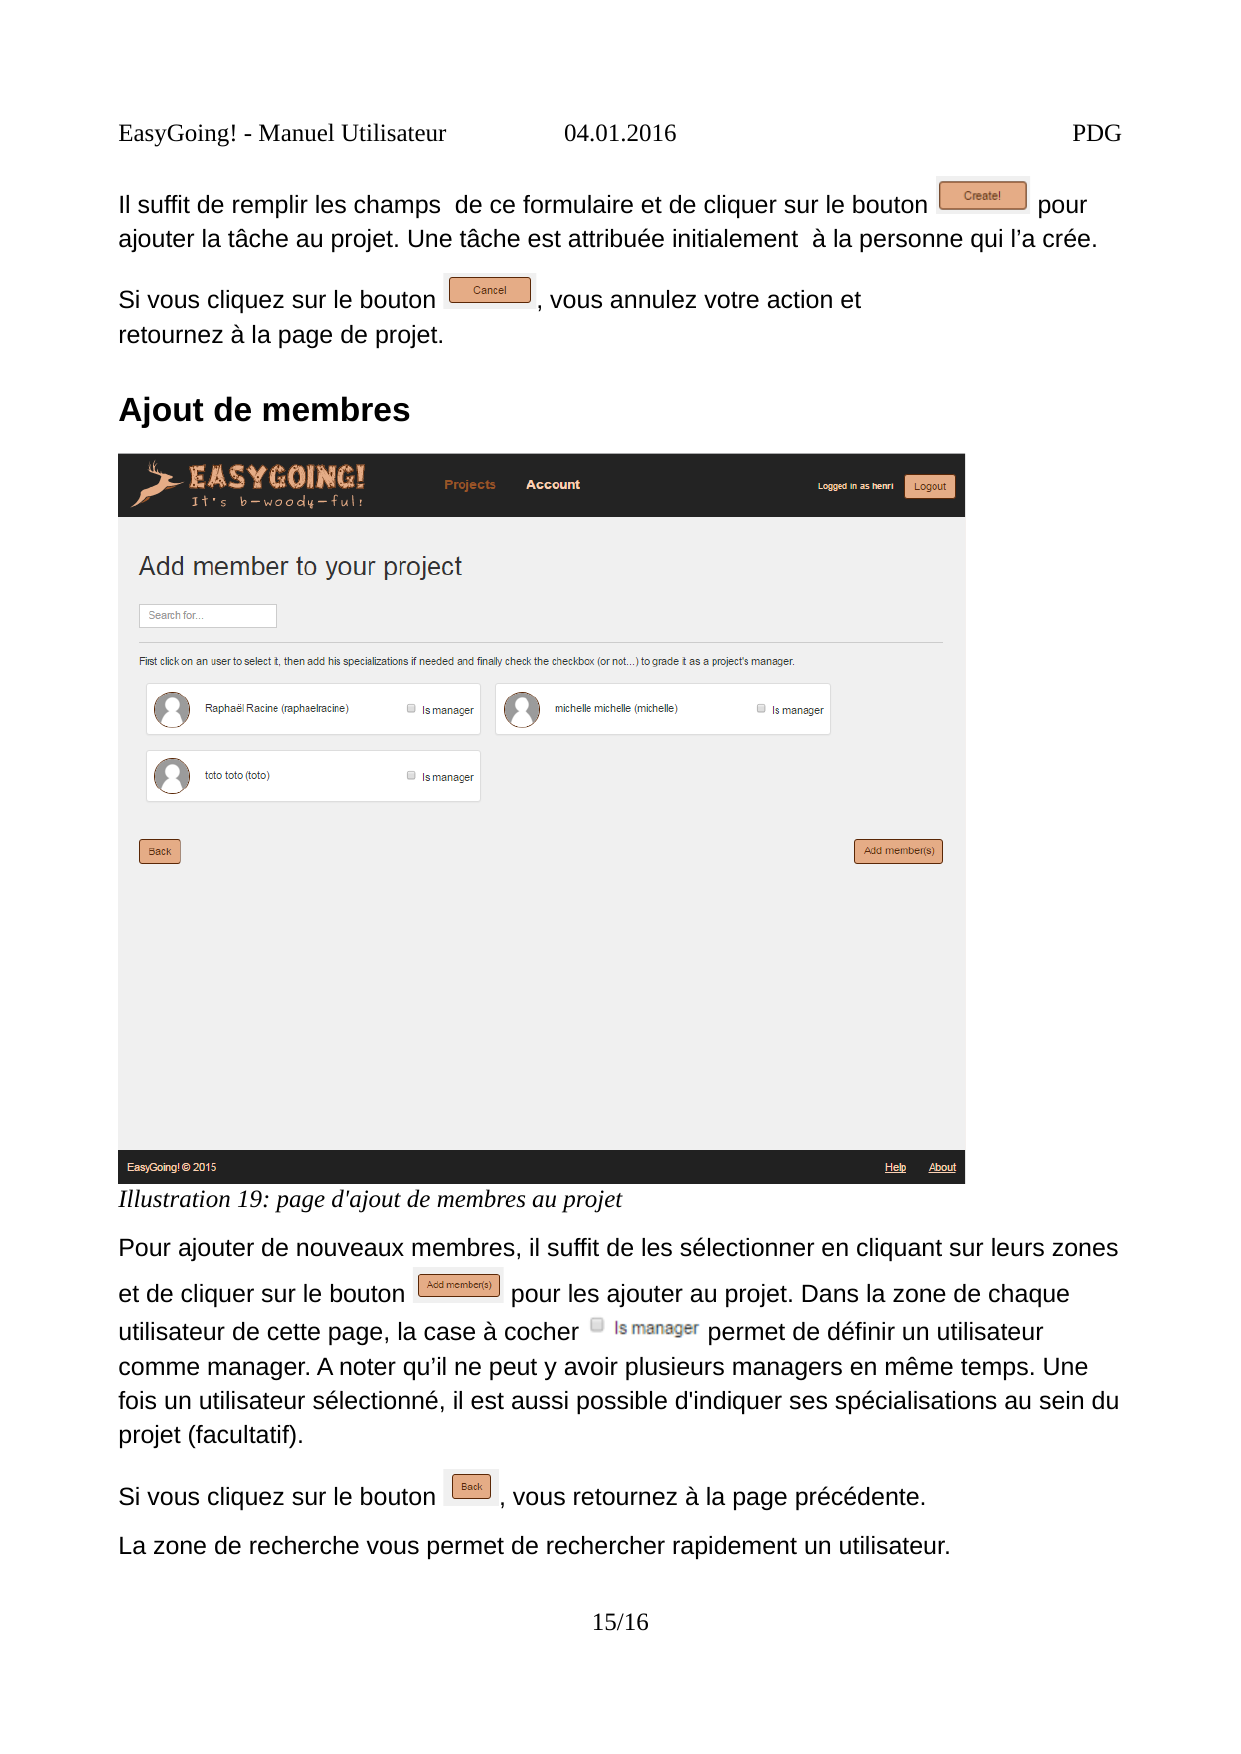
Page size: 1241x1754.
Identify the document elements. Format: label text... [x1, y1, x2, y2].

picture [412, 1267, 504, 1303]
picture [586, 1313, 701, 1341]
text Si vous cliquez sur le bouton , vous retournez à la page précédente. [118, 1469, 1122, 1511]
text Il suffit de remplir les champs de ce formulaire et de cliquer sur le bouton pour ajouter la tâche au projet. Une tâche est attribuée initialement à la personne qui l’a crée. [118, 176, 1122, 253]
text La zone de recherche vous permet de rechercher rapidement un utilisateur. [118, 1531, 1122, 1559]
picture [936, 176, 1031, 214]
picture [118, 453, 965, 1184]
subtitle Ajout de membres [118, 390, 1122, 428]
text Illustration 19: page d'ajout de membres au projet [118, 1184, 965, 1213]
picture [443, 273, 537, 309]
text Si vous cliquez sur le bouton , vous annulez votre action et retournez à la page de projet. [118, 273, 1122, 348]
picture [443, 1469, 499, 1506]
text Pour ajouter de nouveaux membres, il suffit de les sélectionner en cliquant sur leurs zones et de cliquer sur le bouton pour les ajouter au projet. Dans la zone de chaque utilisateur de cette page, la case à cocher permet de définir un utilisateur comme manager. A noter qu’il ne peut y avoir plusieurs managers en même temps. Une fois un utilisateur sélectionné, il est aussi possible d'indiquer ses spécialisations au sein du projet (facultatif). [118, 1233, 1122, 1449]
